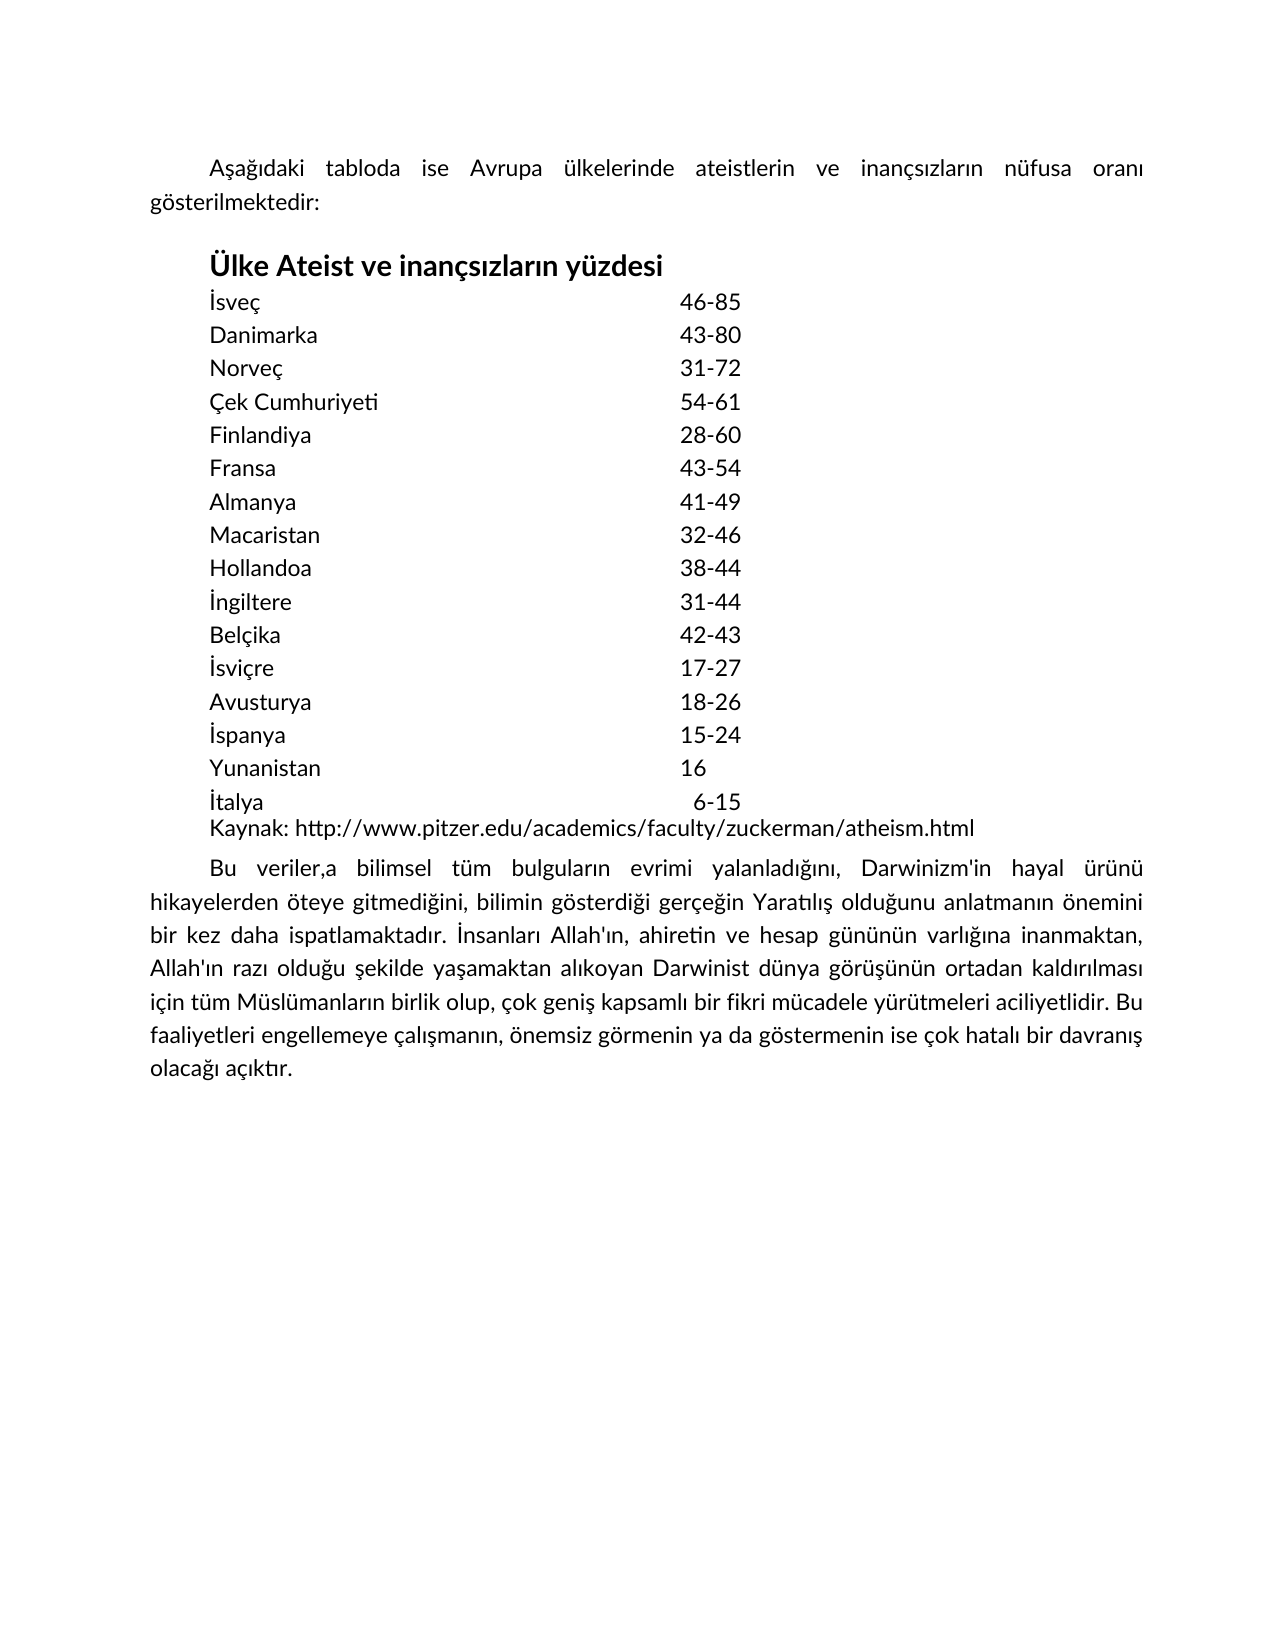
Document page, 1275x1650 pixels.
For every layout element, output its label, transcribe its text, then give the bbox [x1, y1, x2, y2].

text İsviçre 17-27 [150, 650, 1145, 683]
text İsveç 46-85 [150, 283, 1145, 317]
text Çek Cumhuriyeti 54-61 [150, 383, 1145, 417]
text Danimarka 43-80 [150, 317, 1145, 350]
text Finlandiya 28-60 [150, 417, 1145, 450]
text Norveç 31-72 [150, 350, 1145, 383]
text Hollandoa 38-44 [150, 550, 1145, 583]
text Yunanistan 16 [150, 750, 1145, 783]
text Belçika 42-43 [150, 617, 1145, 650]
text İtalya 6-15 [150, 783, 1145, 817]
text Bu veriler,a bilimsel tüm bulguların evrimi yalanladığını, Darwinizm'in hayal ürünü hikayelerden öteye gitmediğini, bilimin gösterdiği gerçeğin Yaratılış olduğunu anlatmanın önemini bir kez daha ispatlamaktadır. İnsanları Allah'ın, ahiretin ve hesap gününün varlığına inanmaktan, Allah'ın razı olduğu şekilde yaşamaktan alıkoyan Darwinist dünya görüşünün ortadan kaldırılması için tüm Müslümanların birlik olup, çok geniş kapsamlı bir fikri mücadele yürütmeleri aciliyetlidir. Bu faaliyetleri engellemeye çalışmanın, önemsiz görmenin ya da göstermenin ise çok hatalı bir davranış olacağı açıktır. [150, 850, 1145, 1083]
text Ülke Ateist ve inançsızların yüzdesi [150, 250, 1145, 283]
text Avusturya 18-26 [150, 683, 1145, 717]
text Kaynak: http://www.pitzer.edu/academics/faculty/zuckerman/atheism.html [150, 817, 1145, 850]
text Almanya 41-49 [150, 483, 1145, 517]
text İngiltere 31-44 [150, 583, 1145, 617]
text İspanya 15-24 [150, 717, 1145, 750]
text Fransa 43-54 [150, 450, 1145, 483]
text Macaristan 32-46 [150, 517, 1145, 550]
text Aşağıdaki tabloda ise Avrupa ülkelerinde ateistlerin ve inançsızların nüfusa oranı gösterilmektedir: [150, 150, 1145, 217]
